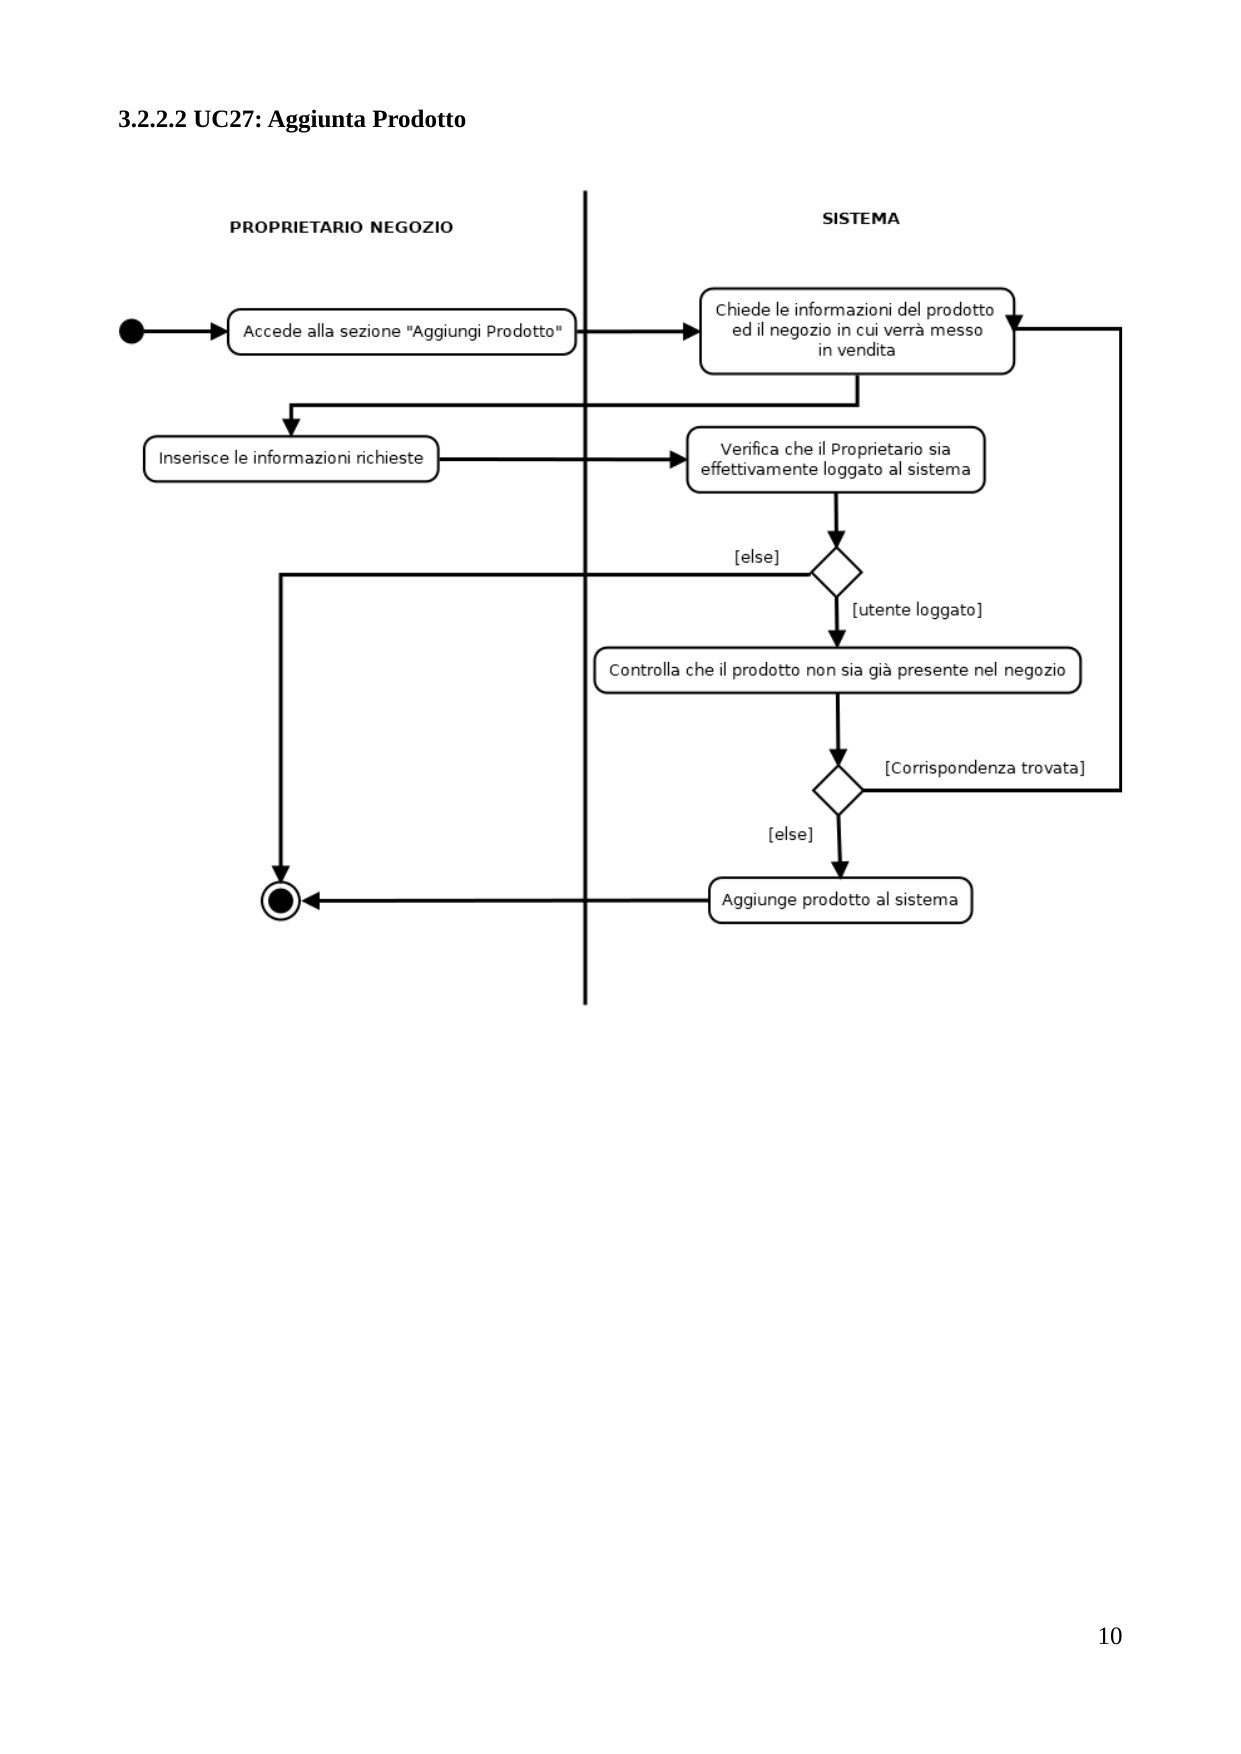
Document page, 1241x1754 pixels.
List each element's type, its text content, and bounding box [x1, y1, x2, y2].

subtitle 3.2.2.2 UC27: Aggiunta Prodotto [118, 104, 1122, 132]
picture [118, 190, 1123, 1007]
